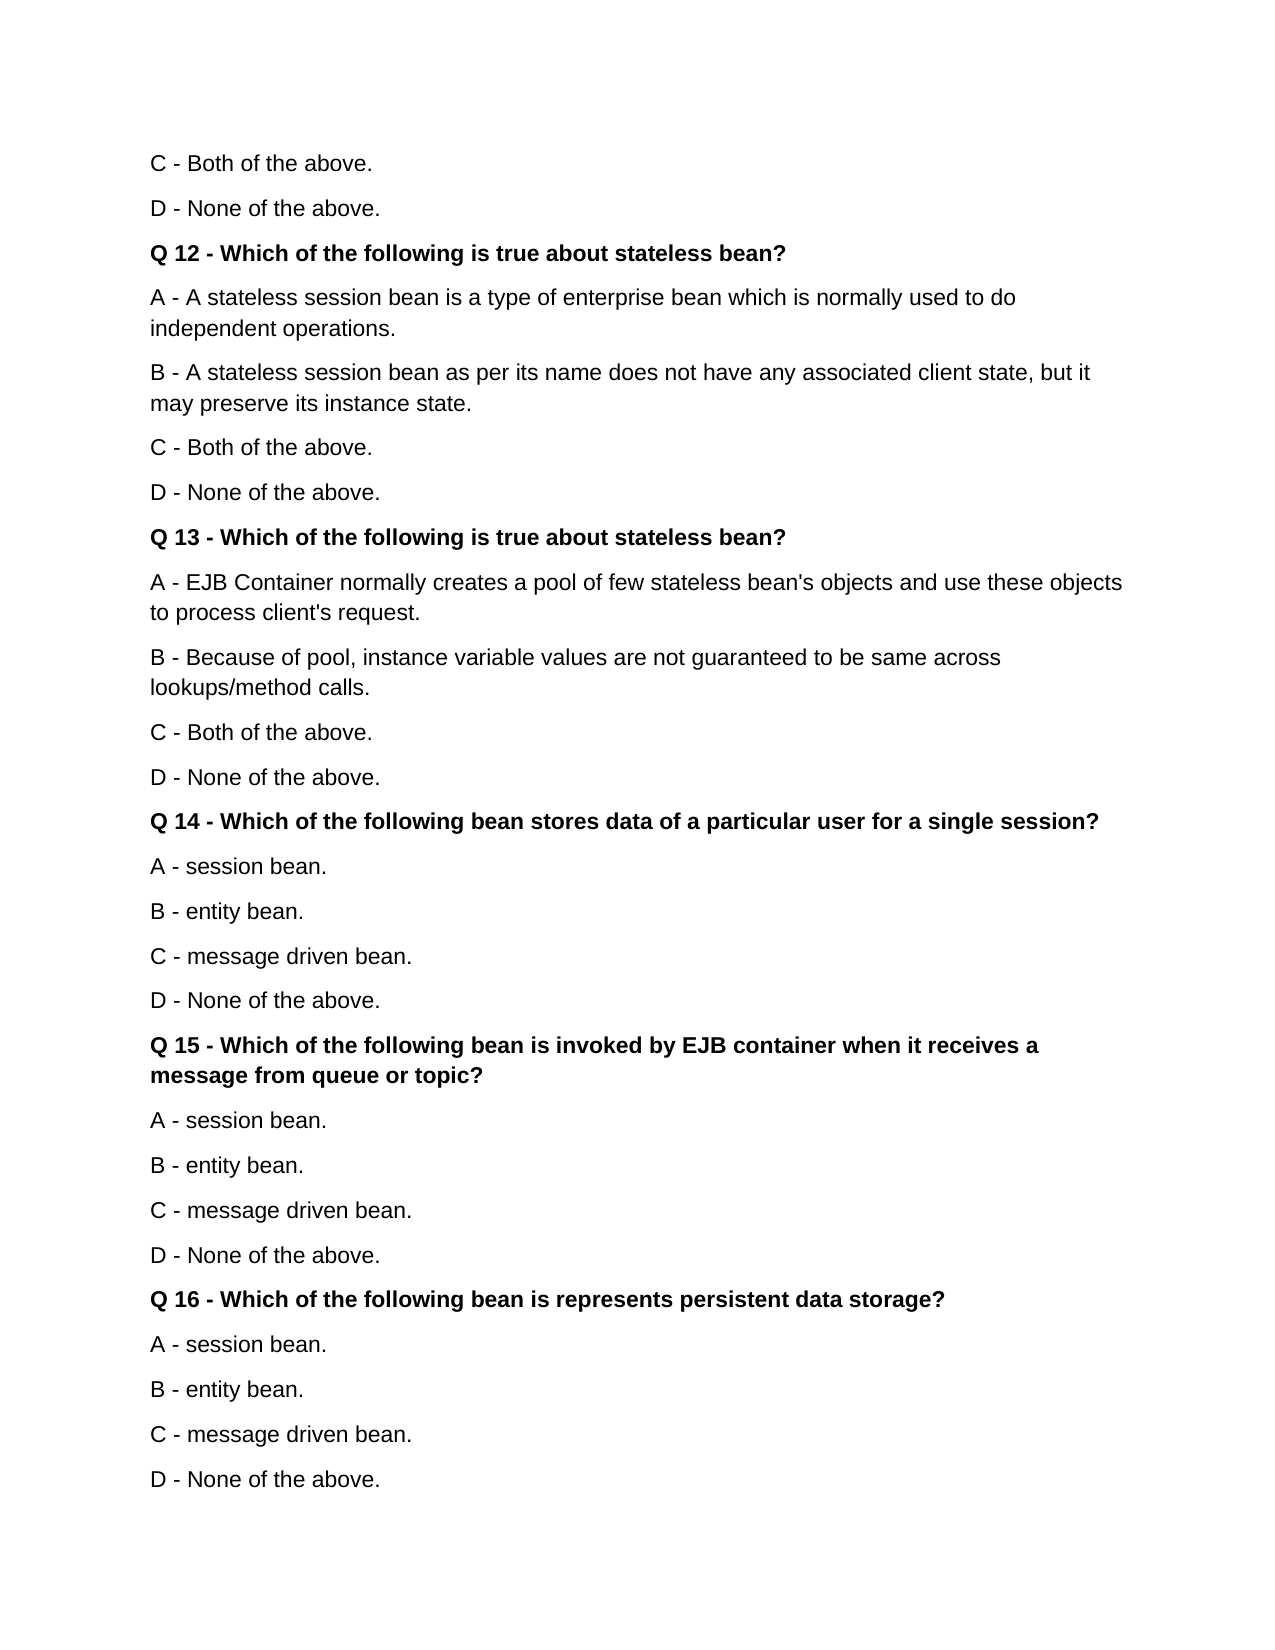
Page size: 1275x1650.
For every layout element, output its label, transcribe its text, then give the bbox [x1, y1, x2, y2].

text A - session bean. [150, 1331, 1125, 1358]
text B - A stateless session bean as per its name does not have any associated client state, but it may preserve its instance state. [150, 359, 1125, 416]
text D - None of the above. [150, 763, 1125, 790]
text B - entity bean. [150, 898, 1125, 924]
text B - entity bean. [150, 1152, 1125, 1178]
text D - None of the above. [150, 1242, 1125, 1268]
text Q 14 - Which of the following bean stores data of a particular user for a single session? [150, 808, 1125, 835]
text B - entity bean. [150, 1376, 1125, 1402]
text A - session bean. [150, 1107, 1125, 1134]
text A - session bean. [150, 853, 1125, 879]
text A - A stateless session bean is a type of enterprise bean which is normally used to do independent operations. [150, 284, 1125, 341]
text C - message driven bean. [150, 1421, 1125, 1447]
text A - EJB Container normally creates a pool of few stateless bean's objects and use these objects to process client's request. [150, 569, 1125, 625]
text Q 16 - Which of the following bean is represents persistent data storage? [150, 1286, 1125, 1313]
text C - Both of the above. [150, 434, 1125, 461]
text C - Both of the above. [150, 719, 1125, 745]
text Q 12 - Which of the following is true about stateless bean? [150, 239, 1125, 266]
text Q 15 - Which of the following bean is invoked by EJB container when it receives a message from queue or topic? [150, 1032, 1125, 1089]
text C - message driven bean. [150, 1197, 1125, 1223]
text D - None of the above. [150, 1466, 1125, 1492]
text C - Both of the above. [150, 150, 1125, 176]
text Q 13 - Which of the following is true about stateless bean? [150, 524, 1125, 550]
text C - message driven bean. [150, 943, 1125, 969]
text D - None of the above. [150, 987, 1125, 1014]
text B - Because of pool, instance variable values are not guaranteed to be same across lookups/method calls. [150, 644, 1125, 700]
text D - None of the above. [150, 479, 1125, 506]
text D - None of the above. [150, 195, 1125, 221]
